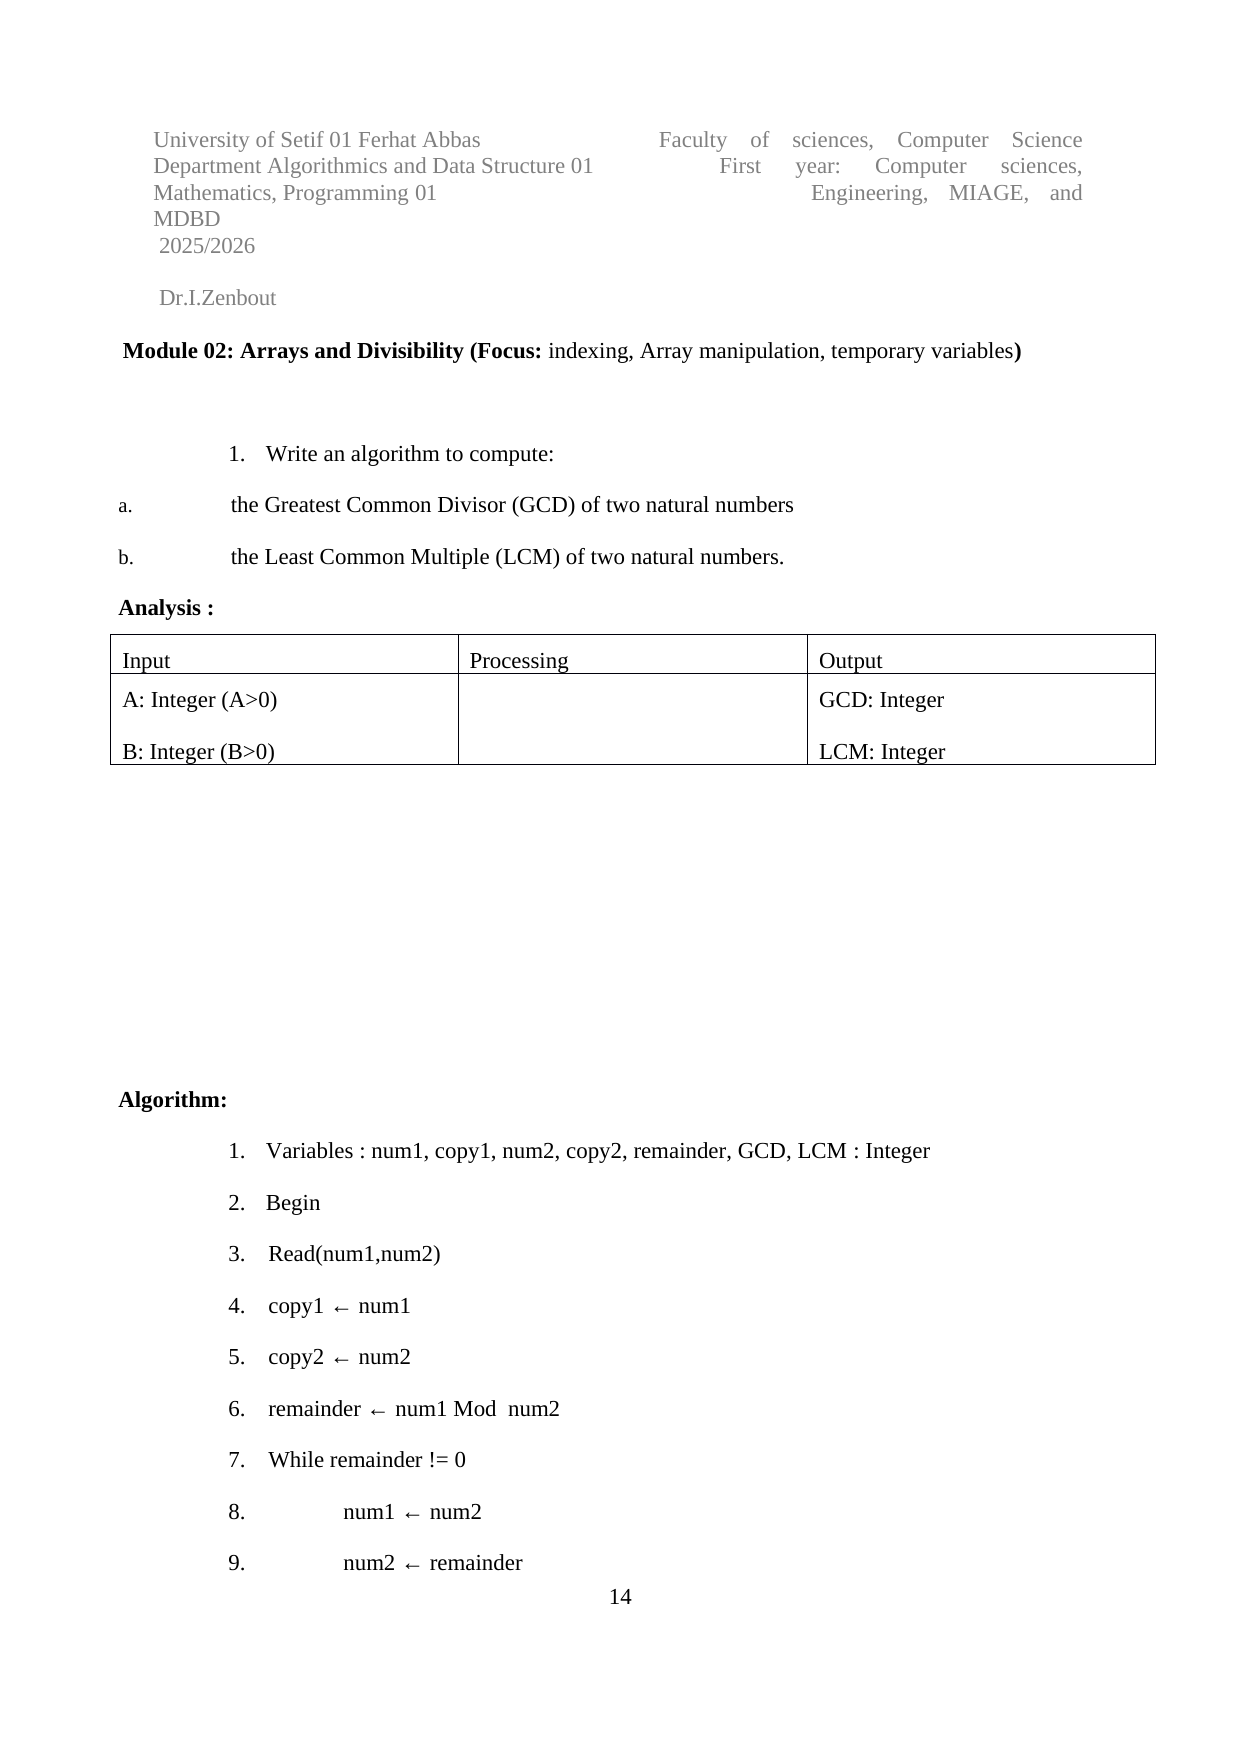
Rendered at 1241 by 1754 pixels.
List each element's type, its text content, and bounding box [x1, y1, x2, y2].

table_header Processing [459, 635, 807, 673]
list While remainder != 0 [228, 1446, 1122, 1473]
list Variables : num1, copy1, num2, copy2, remainder, GCD, LCM : Integer [228, 1137, 1122, 1164]
table_cell [459, 674, 807, 764]
list remainder ← num1 Mod num2 [228, 1395, 1122, 1421]
text Analysis : [118, 594, 1026, 621]
table_cell A: Integer (A>0) B: Integer (B>0) [111, 674, 458, 764]
list Write an algorithm to compute: [228, 440, 1026, 466]
text Module 02: Arrays and Divisibility (Focus: indexing, Array manipulation, temporary variables) [118, 337, 1026, 363]
list num2 ← remainder [228, 1549, 1122, 1576]
table_header Input [111, 635, 458, 673]
list copy1 ← num1 [228, 1292, 1122, 1318]
table_header Output [808, 635, 1155, 673]
list copy2 ← num2 [228, 1343, 1122, 1370]
list the Greatest Common Divisor (GCD) of two natural numbers [118, 491, 1026, 518]
text Algorithm: [118, 1086, 1026, 1112]
list num1 ← num2 [228, 1498, 1122, 1524]
list Begin [228, 1189, 1122, 1215]
list Read(num1,num2) [228, 1240, 1122, 1267]
list the Least Common Multiple (LCM) of two natural numbers. [118, 543, 1026, 569]
table_cell GCD: Integer LCM: Integer [808, 674, 1155, 764]
